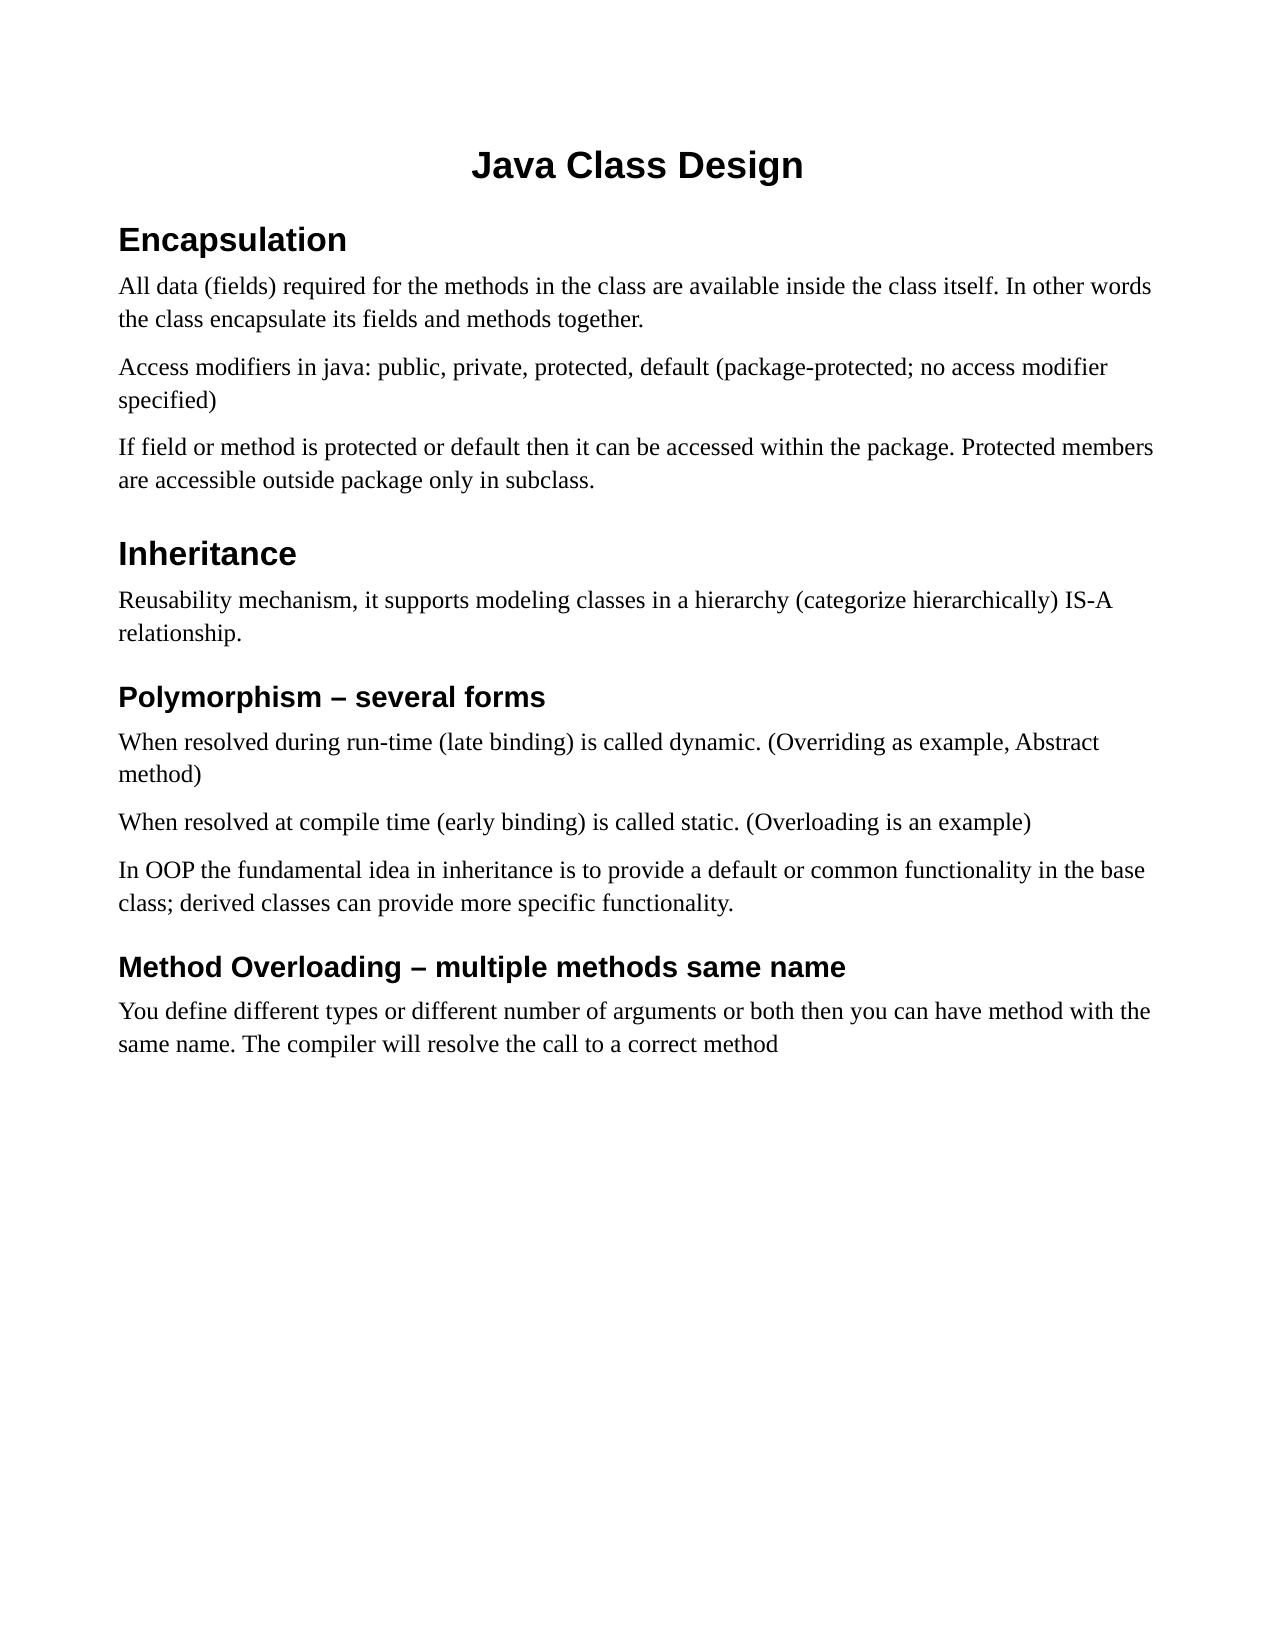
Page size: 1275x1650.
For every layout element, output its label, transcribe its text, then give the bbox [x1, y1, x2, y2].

text All data (fields) required for the methods in the class are available inside the class itself. In other words the class encapsulate its fields and methods together. [118, 271, 1157, 333]
text In OOP the fundamental idea in inheritance is to provide a default or common functionality in the base class; derived classes can provide more specific functionality. [118, 855, 1157, 917]
subtitle Method Overloading – multiple methods same name [118, 950, 1157, 984]
text You define different types or different number of arguments or both then you can have method with the same name. The compiler will resolve the call to a correct method [118, 996, 1157, 1058]
subtitle Encapsulation [118, 220, 1157, 259]
text If field or method is protected or default then it can be accessed within the package. Protected members are accessible outside package only in subclass. [118, 432, 1157, 494]
subtitle Polymorphism – several forms [118, 680, 1157, 714]
text Access modifiers in java: public, private, protected, default (package-protected; no access modifier specified) [118, 352, 1157, 414]
text When resolved at compile time (early binding) is called static. (Overloading is an example) [118, 807, 1157, 836]
text When resolved during run-time (late binding) is called dynamic. (Overriding as example, Abstract method) [118, 727, 1157, 788]
subtitle Java Class Design [118, 143, 1157, 187]
subtitle Inheritance [118, 534, 1157, 573]
text Reusability mechanism, it supports modeling classes in a hierarchy (categorize hierarchically) IS-A relationship. [118, 585, 1157, 647]
